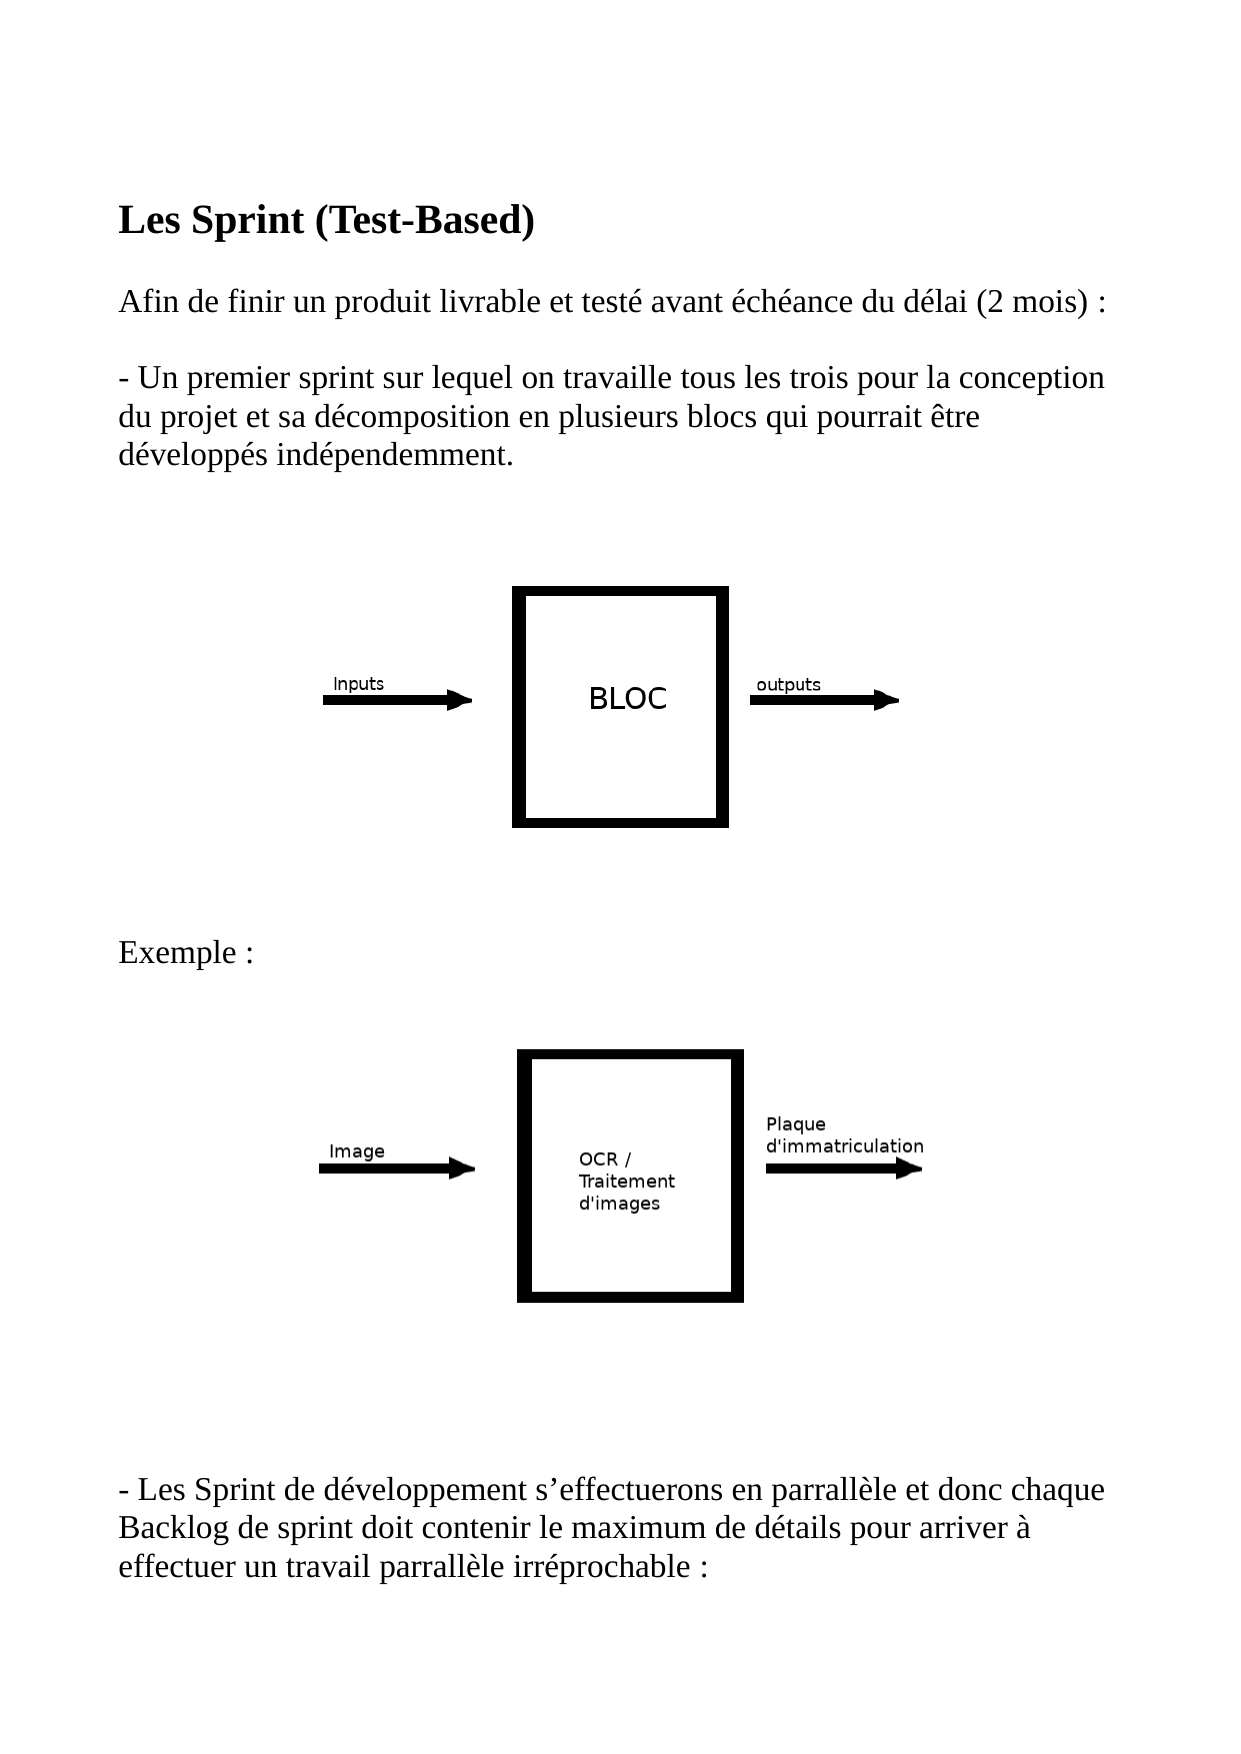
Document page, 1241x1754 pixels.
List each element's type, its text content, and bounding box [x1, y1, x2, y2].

text Les Sprint (Test-Based) [118, 195, 1122, 243]
text - Les Sprint de développement s’effectuerons en parrallèle et donc chaque Backlog de sprint doit contenir le maximum de détails pour arriver à effectuer un travail parrallèle irréprochable : [118, 1469, 1122, 1584]
text Afin de finir un produit livrable et testé avant échéance du délai (2 mois) : [118, 281, 1122, 319]
picture [315, 511, 925, 893]
text Exemple : [118, 933, 1122, 971]
text - Un premier sprint sur lequel on travaille tous les trois pour la conception du projet et sa décomposition en plusieurs blocs qui pourrait être développés indépendemment. [118, 358, 1122, 473]
picture [311, 971, 951, 1371]
